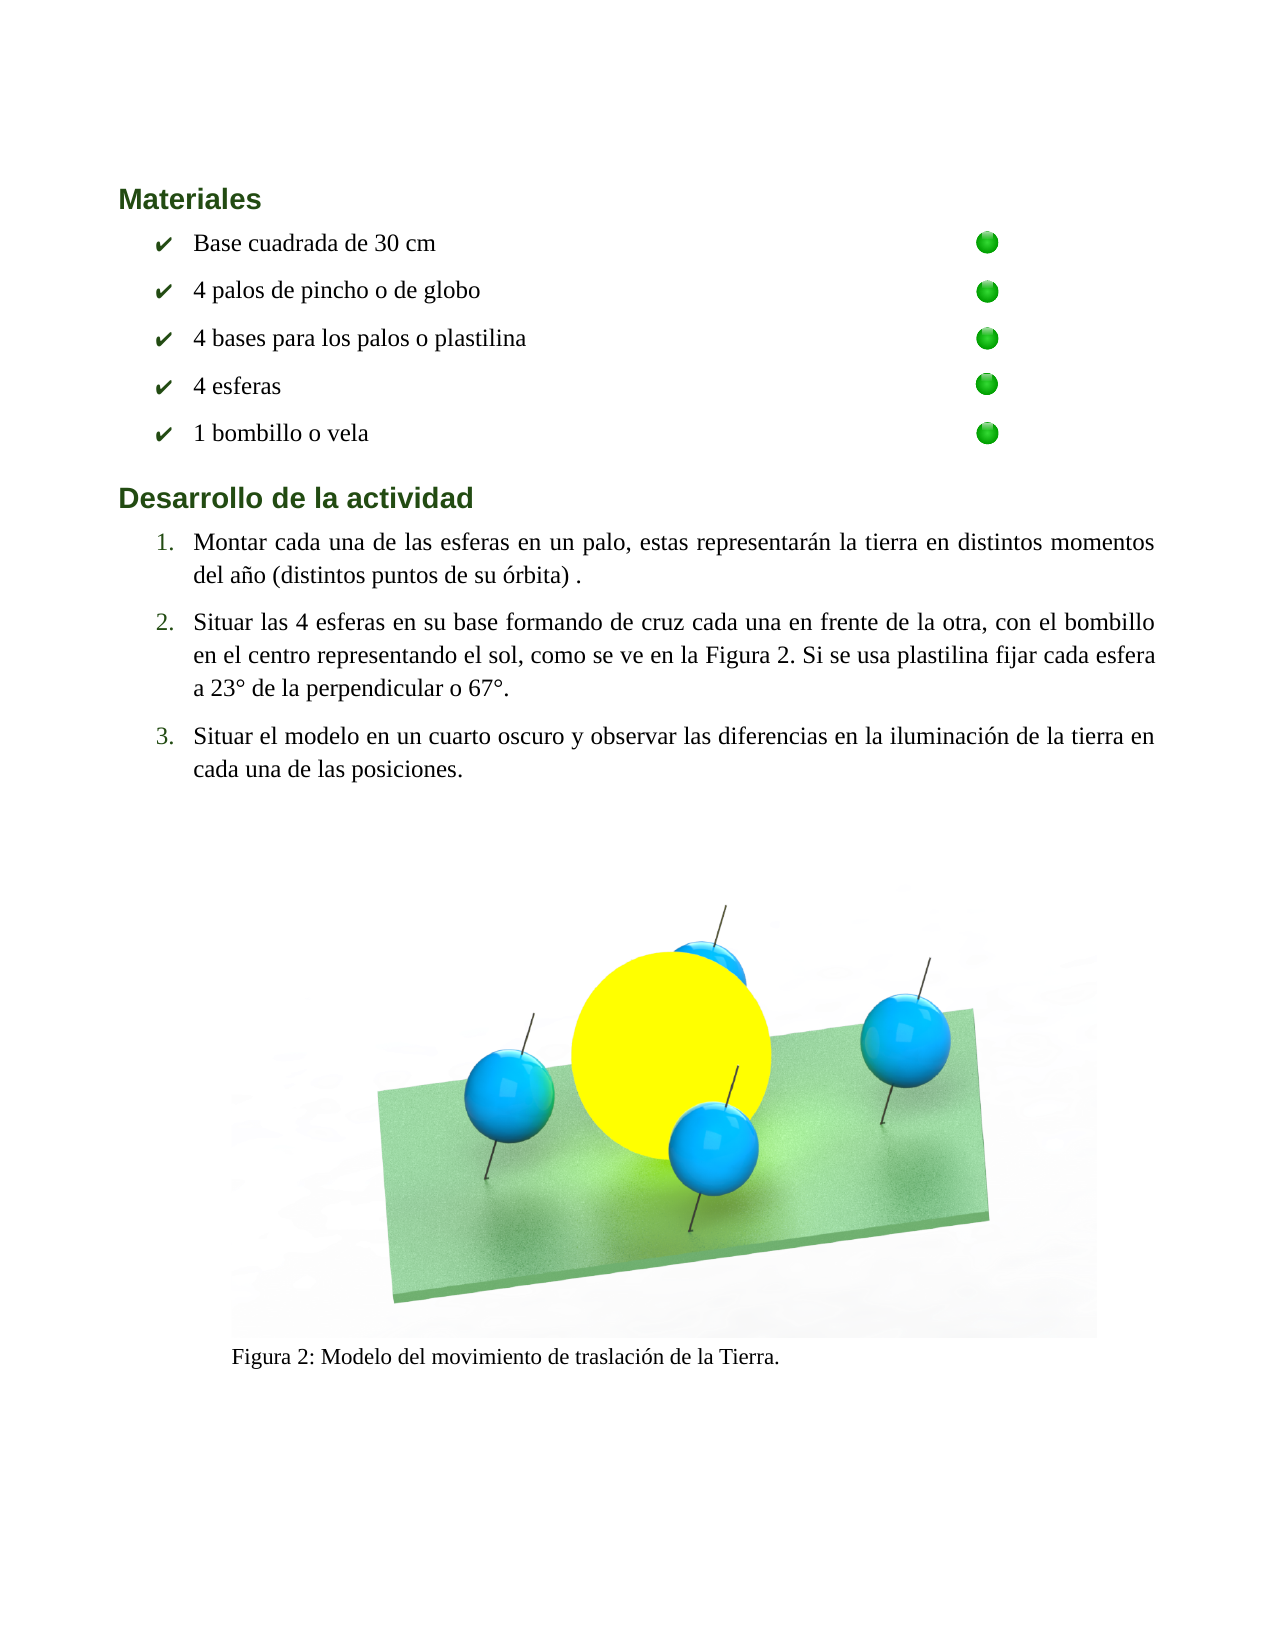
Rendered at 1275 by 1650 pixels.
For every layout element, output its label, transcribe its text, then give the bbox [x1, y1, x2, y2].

list [231, 803, 1097, 816]
list Base cuadrada de 30 cm [156, 228, 1157, 257]
subtitle Desarrollo de la actividad [118, 481, 1157, 514]
list [231, 1369, 1097, 1412]
list 4 esferas [156, 371, 1157, 399]
subtitle Materiales [118, 182, 1157, 215]
list Figura 2: Modelo del movimiento de traslación de la Tierra. [231, 1338, 1097, 1369]
list 4 palos de pincho o de globo [156, 276, 1157, 304]
list Situar las 4 esferas en su base formando de cruz cada una en frente de la otra, con el bombillo en el centro representando el sol, como se ve en la Figura 2. Si se usa plastilina fijar cada esfera a 23° de la perpendicular o 67°. [156, 607, 1157, 702]
picture [231, 816, 1097, 1338]
list 1 bombillo o vela [156, 418, 1157, 447]
list Situar el modelo en un cuarto oscuro y observar las diferencias en la iluminación de la tierra en cada una de las posiciones. [156, 721, 1157, 783]
list 4 bases para los palos o plastilina [156, 323, 1157, 352]
list Montar cada una de las esferas en un palo, estas representarán la tierra en distintos momentos del año (distintos puntos de su órbita) . [156, 527, 1157, 588]
